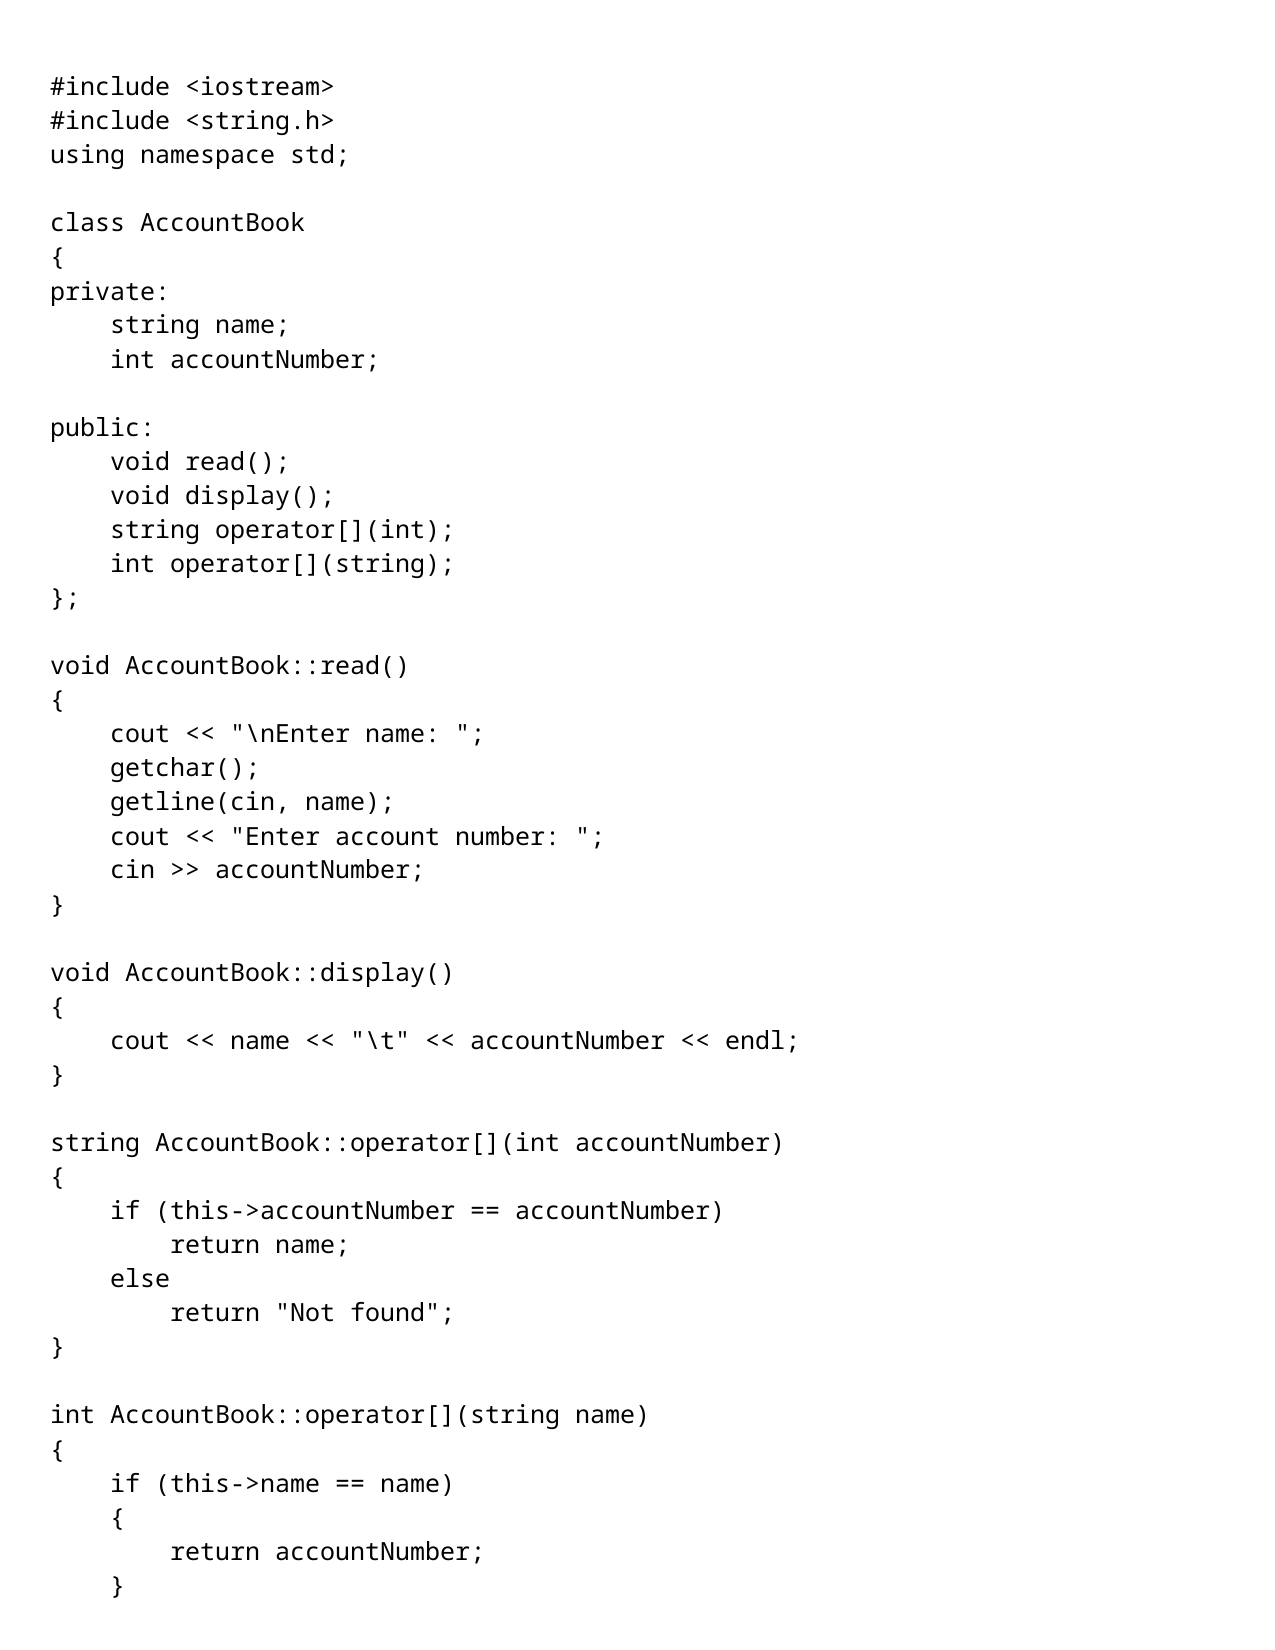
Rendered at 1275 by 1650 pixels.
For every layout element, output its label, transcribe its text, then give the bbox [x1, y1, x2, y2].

text #include <string.h> [50, 103, 1225, 137]
text using namespace std; [50, 137, 1225, 171]
text cout << "Enter account number: "; [50, 818, 1225, 852]
text return accountNumber; [50, 1533, 1225, 1567]
text #include <iostream> [50, 69, 1225, 103]
text if (this->name == name) [50, 1465, 1225, 1499]
text cout << name << "\t" << accountNumber << endl; [50, 1022, 1225, 1057]
text int accountNumber; [50, 341, 1225, 375]
text void read(); [50, 443, 1225, 477]
text string name; [50, 307, 1225, 341]
text } [50, 1567, 1225, 1602]
text int operator[](string); [50, 546, 1225, 580]
text return name; [50, 1227, 1225, 1261]
text { [50, 988, 1225, 1022]
text } [50, 886, 1225, 920]
text { [50, 1431, 1225, 1465]
text cin >> accountNumber; [50, 852, 1225, 886]
text if (this->accountNumber == accountNumber) [50, 1193, 1225, 1227]
text cout << "\nEnter name: "; [50, 716, 1225, 750]
text void AccountBook::display() [50, 954, 1225, 988]
text else [50, 1261, 1225, 1295]
text return "Not found"; [50, 1295, 1225, 1329]
text private: [50, 273, 1225, 307]
text { [50, 1499, 1225, 1533]
text string operator[](int); [50, 512, 1225, 546]
text getline(cin, name); [50, 784, 1225, 818]
text }; [50, 580, 1225, 614]
text { [50, 239, 1225, 273]
text { [50, 1159, 1225, 1193]
text string AccountBook::operator[](int accountNumber) [50, 1125, 1225, 1159]
text getchar(); [50, 750, 1225, 784]
text int AccountBook::operator[](string name) [50, 1397, 1225, 1431]
text void AccountBook::read() [50, 648, 1225, 682]
text } [50, 1057, 1225, 1091]
text void display(); [50, 477, 1225, 512]
text } [50, 1329, 1225, 1363]
text { [50, 682, 1225, 716]
text public: [50, 409, 1225, 443]
text class AccountBook [50, 205, 1225, 239]
